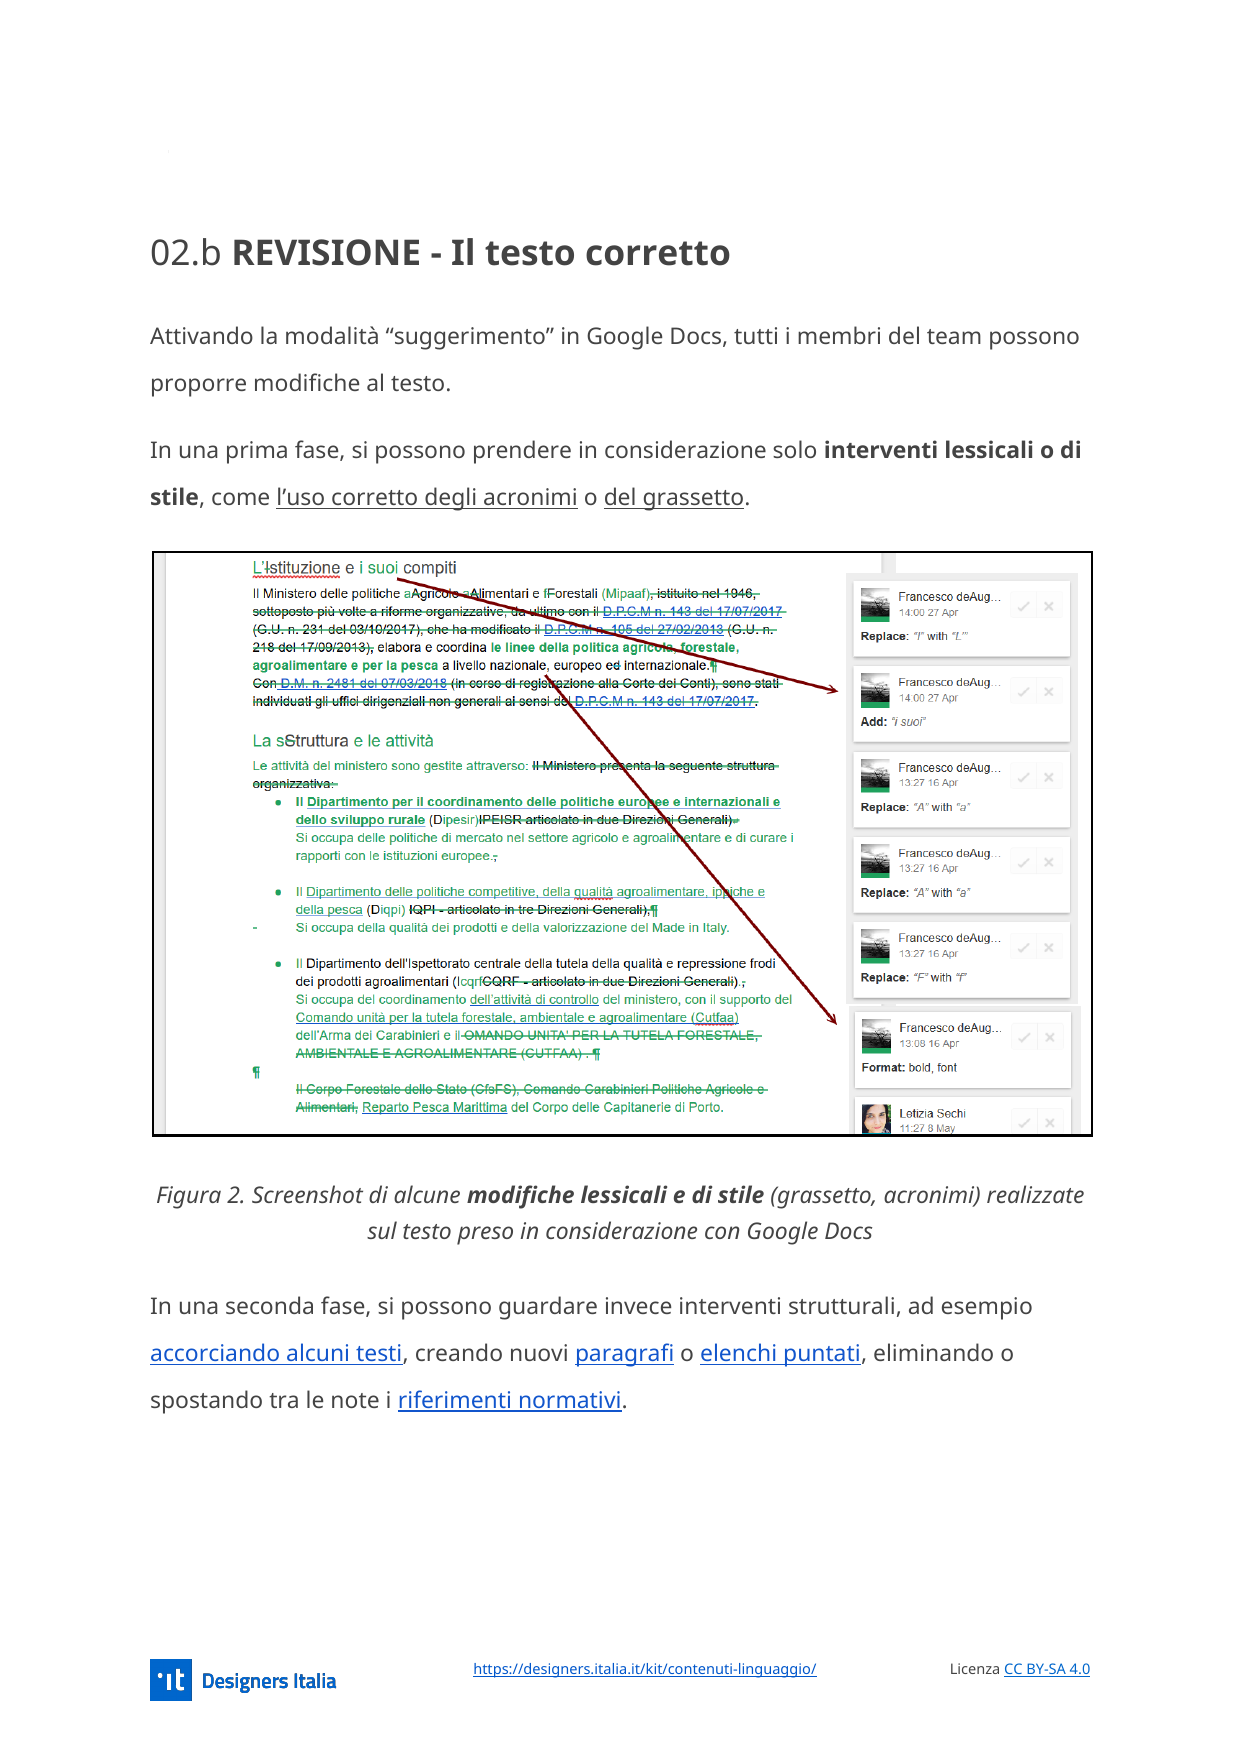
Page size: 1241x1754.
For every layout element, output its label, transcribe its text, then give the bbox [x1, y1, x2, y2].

picture [150, 1659, 347, 1701]
text In una prima fase, si possono prendere in considerazione solo interventi lessicali o di stile, come l’uso corretto degli acronimi o del grassetto. [150, 434, 1090, 513]
text In una seconda fase, si possono guardare invece interventi strutturali, ad esempio accorciando alcuni testi, creando nuovi paragrafi o elenchi puntati, eliminando o spostando tra le note i riferimenti normativi. [150, 1290, 1090, 1415]
subtitle 02.b REVISIONE - Il testo corretto [150, 227, 1052, 276]
text Attivando la modalità “suggerimento” in Google Docs, tutti i membri del team possono proporre modifiche al testo. [150, 320, 1090, 398]
text Figura 2. Screenshot di alcune modifiche lessicali e di stile (grassetto, acronimi) realizzate sul testo preso in considerazione con Google Docs [150, 1179, 1090, 1246]
picture [154, 553, 1091, 1134]
